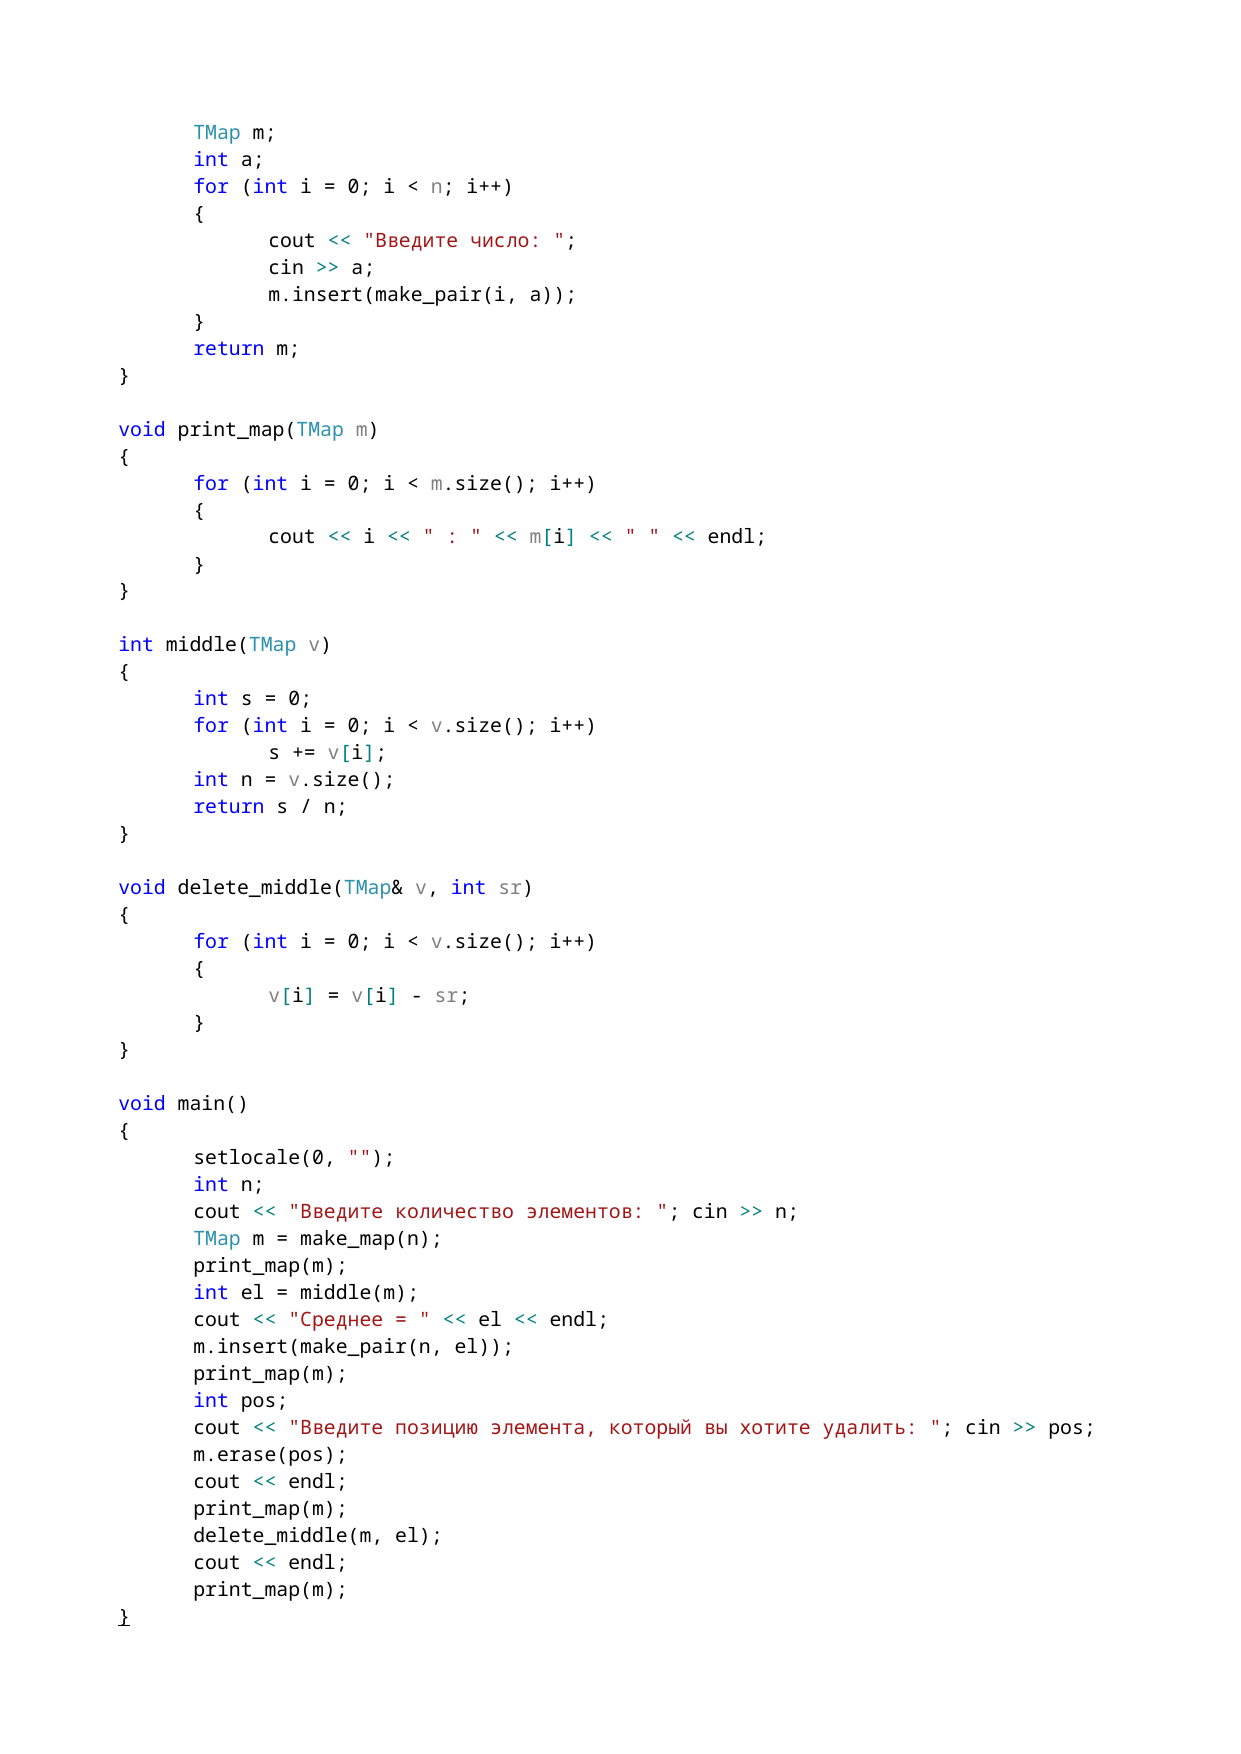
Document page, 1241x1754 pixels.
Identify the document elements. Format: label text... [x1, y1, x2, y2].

text } [118, 1008, 1122, 1035]
text cout << "Введите количество элементов: "; cin >> n; [118, 1197, 1122, 1224]
text v[i] = v[i] - sr; [118, 981, 1122, 1008]
text print_map(m); [118, 1494, 1122, 1521]
text TMap m; [118, 118, 1122, 145]
text } [118, 577, 1122, 604]
text { [118, 442, 1122, 469]
text } [118, 819, 1122, 847]
text m.insert(make_pair(n, el)); [118, 1332, 1122, 1359]
text s += v[i]; [118, 739, 1122, 766]
text { [118, 954, 1122, 981]
text cout << "Введите позицию элемента, который вы хотите удалить: "; cin >> pos; [118, 1413, 1122, 1440]
text delete_middle(m, el); [118, 1521, 1122, 1548]
text int n = v.size(); [118, 766, 1122, 793]
text int a; [118, 145, 1122, 172]
text { [118, 658, 1122, 685]
text } [118, 1602, 1122, 1629]
text int el = middle(m); [118, 1278, 1122, 1305]
text return m; [118, 334, 1122, 361]
text int pos; [118, 1386, 1122, 1413]
text return s / n; [118, 793, 1122, 819]
text TMap m = make_map(n); [118, 1224, 1122, 1251]
text } [118, 1035, 1122, 1062]
text { [118, 496, 1122, 523]
text cout << endl; [118, 1548, 1122, 1575]
text m.erase(pos); [118, 1440, 1122, 1467]
text print_map(m); [118, 1575, 1122, 1602]
text { [118, 1116, 1122, 1143]
text int n; [118, 1170, 1122, 1197]
text int middle(TMap v) [118, 631, 1122, 658]
text setlocale(0, ""); [118, 1143, 1122, 1170]
text cout << endl; [118, 1467, 1122, 1494]
text void print_map(TMap m) [118, 415, 1122, 442]
text cout << i << " : " << m[i] << " " << endl; [118, 523, 1122, 550]
text int s = 0; [118, 685, 1122, 712]
text for (int i = 0; i < v.size(); i++) [118, 927, 1122, 954]
text { [118, 199, 1122, 226]
text void main() [118, 1089, 1122, 1116]
text print_map(m); [118, 1251, 1122, 1278]
text void delete_middle(TMap& v, int sr) [118, 873, 1122, 901]
text for (int i = 0; i < m.size(); i++) [118, 469, 1122, 496]
text } [118, 361, 1122, 388]
text for (int i = 0; i < n; i++) [118, 172, 1122, 199]
text } [118, 307, 1122, 334]
text cin >> a; [118, 253, 1122, 280]
text for (int i = 0; i < v.size(); i++) [118, 712, 1122, 739]
text print_map(m); [118, 1359, 1122, 1386]
text m.insert(make_pair(i, a)); [118, 280, 1122, 307]
text cout << "Введите число: "; [118, 226, 1122, 253]
text cout << "Среднее = " << el << endl; [118, 1305, 1122, 1332]
text { [118, 901, 1122, 927]
text } [118, 550, 1122, 577]
